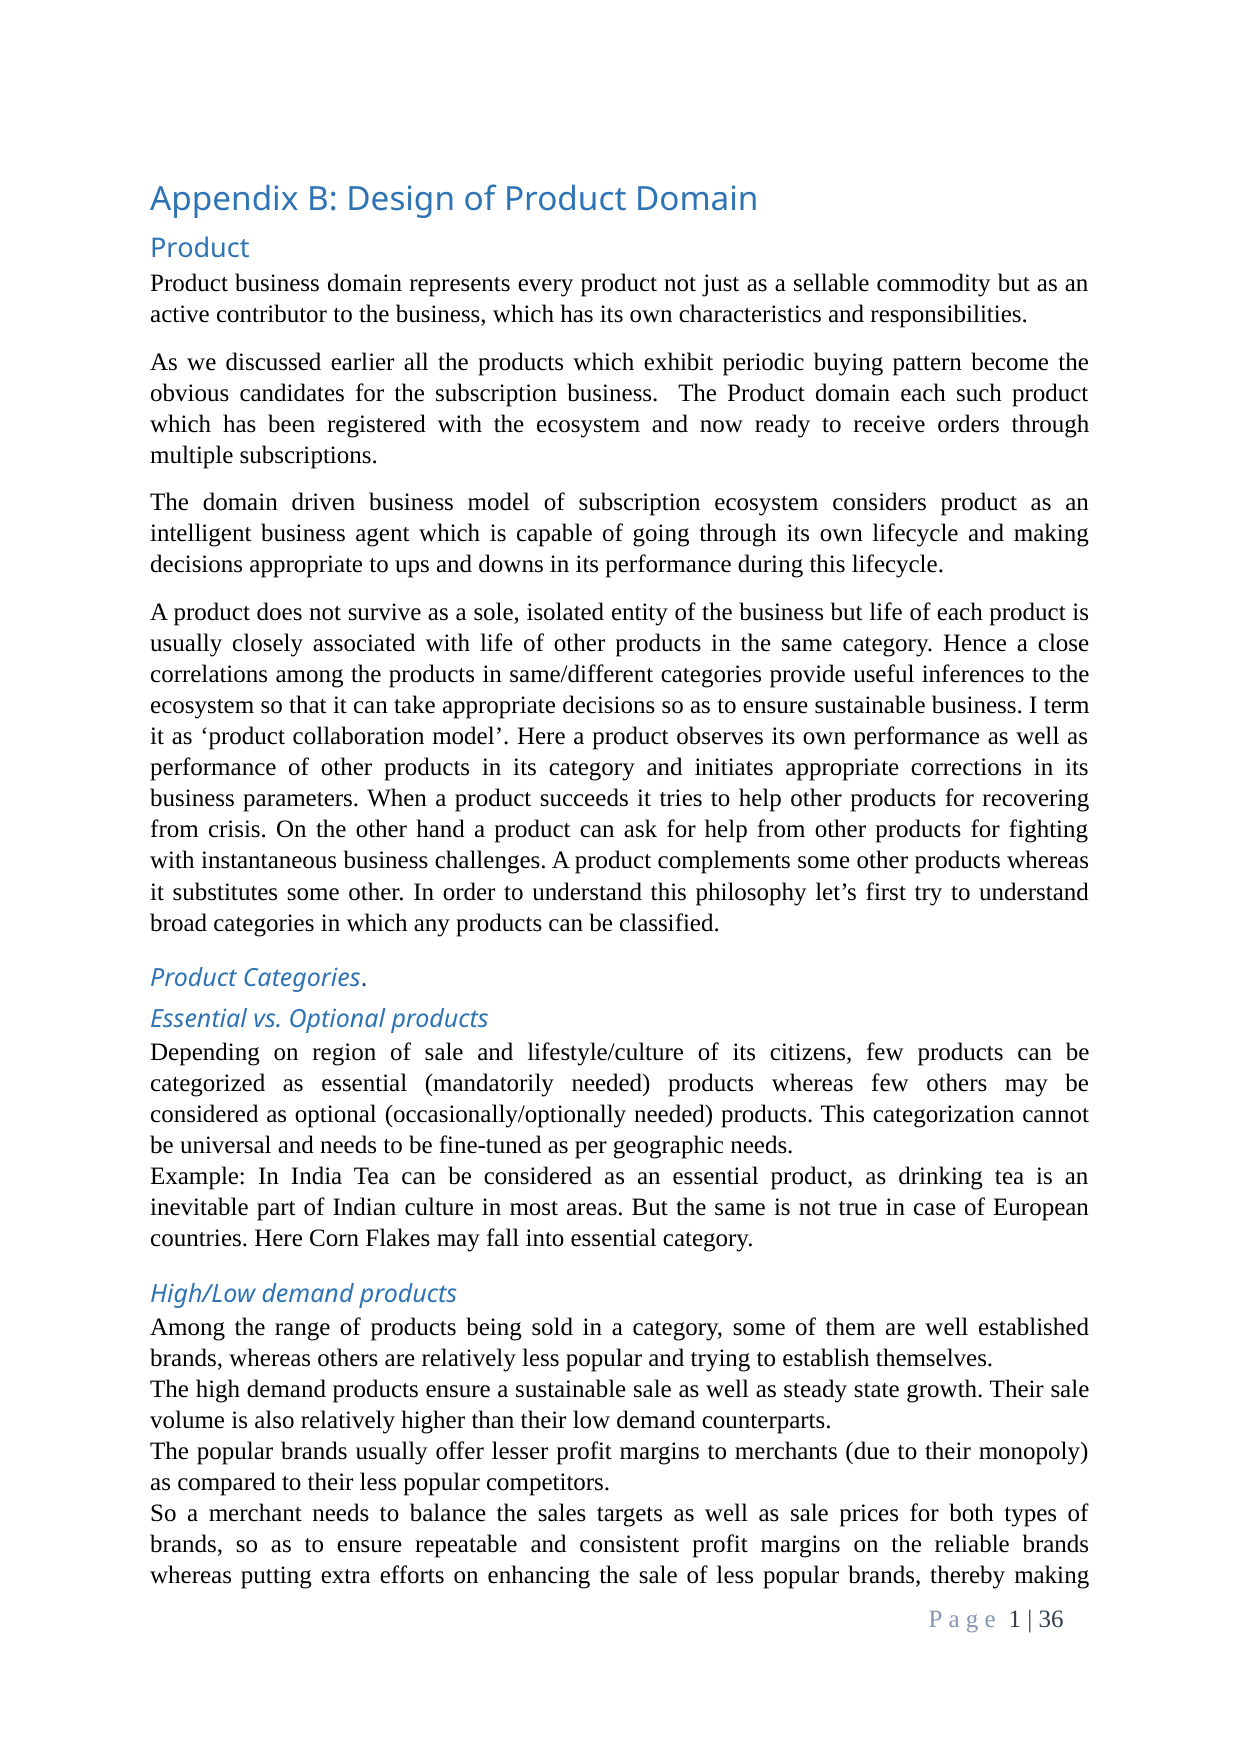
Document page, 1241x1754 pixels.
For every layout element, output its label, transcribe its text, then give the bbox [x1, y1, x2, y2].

list The popular brands usually offer lesser profit margins to merchants (due to their monopoly) as compared to their less popular competitors. [150, 1436, 1090, 1496]
subtitle Product [150, 228, 1090, 265]
text As we discussed earlier all the products which exhibit periodic buying pattern become the obvious candidates for the subscription business. The Product domain each such product which has been registered with the ecosystem and now ready to receive orders through multiple subscriptions. [150, 347, 1090, 468]
list Example: In India Tea can be considered as an essential product, as drinking tea is an inevitable part of Indian culture in most areas. But the same is not true in case of European countries. Here Corn Flakes may fall into essential category. [150, 1161, 1090, 1252]
subtitle Essential vs. Optional products [150, 1001, 1090, 1034]
list Among the range of products being sold in a category, some of them are well established brands, whereas others are relatively less popular and trying to establish themselves. [150, 1312, 1090, 1372]
text A product does not survive as a sole, isolated entity of the business but life of each product is usually closely associated with life of other products in the same category. Hence a close correlations among the products in same/different categories provide useful inferences to the ecosystem so that it can take appropriate decisions so as to ensure sustainable business. I term it as ‘product collaboration model’. Here a product observes its own performance as well as performance of other products in its category and initiates appropriate corrections in its business parameters. When a product succeeds it tries to help other products for recovering from crisis. On the other hand a product can ask for help from other products for fighting with instantaneous business challenges. A product complements some other products whereas it substitutes some other. In order to understand this philosophy let’s first try to understand broad categories in which any products can be classified. [150, 597, 1090, 936]
list Depending on region of sale and lifestyle/culture of its citizens, few products can be categorized as essential (mandatorily needed) products whereas few others may be considered as optional (occasionally/optionally needed) products. This categorization cannot be universal and needs to be fine-tuned as per geographic needs. [150, 1037, 1090, 1159]
subtitle Appendix B: Design of Product Domain [150, 175, 1090, 220]
list The high demand products ensure a sustainable sale as well as steady state growth. Their sale volume is also relatively higher than their low demand counterparts. [150, 1374, 1090, 1434]
subtitle Product Categories. [150, 959, 1090, 994]
subtitle High/Low demand products [150, 1275, 1090, 1309]
list So a merchant needs to balance the sales targets as well as sale prices for both types of brands, so as to ensure repeatable and consistent profit margins on the reliable brands whereas putting extra efforts on enhancing the sale of less popular brands, thereby making [150, 1498, 1090, 1589]
text The domain driven business model of subscription ecosystem considers product as an intelligent business agent which is capable of going through its own lifecycle and making decisions appropriate to ups and downs in its performance during this lifecycle. [150, 487, 1090, 578]
text Product business domain represents every product not just as a sellable commodity but as an active contributor to the business, which has its own characteristics and responsibilities. [150, 268, 1090, 328]
